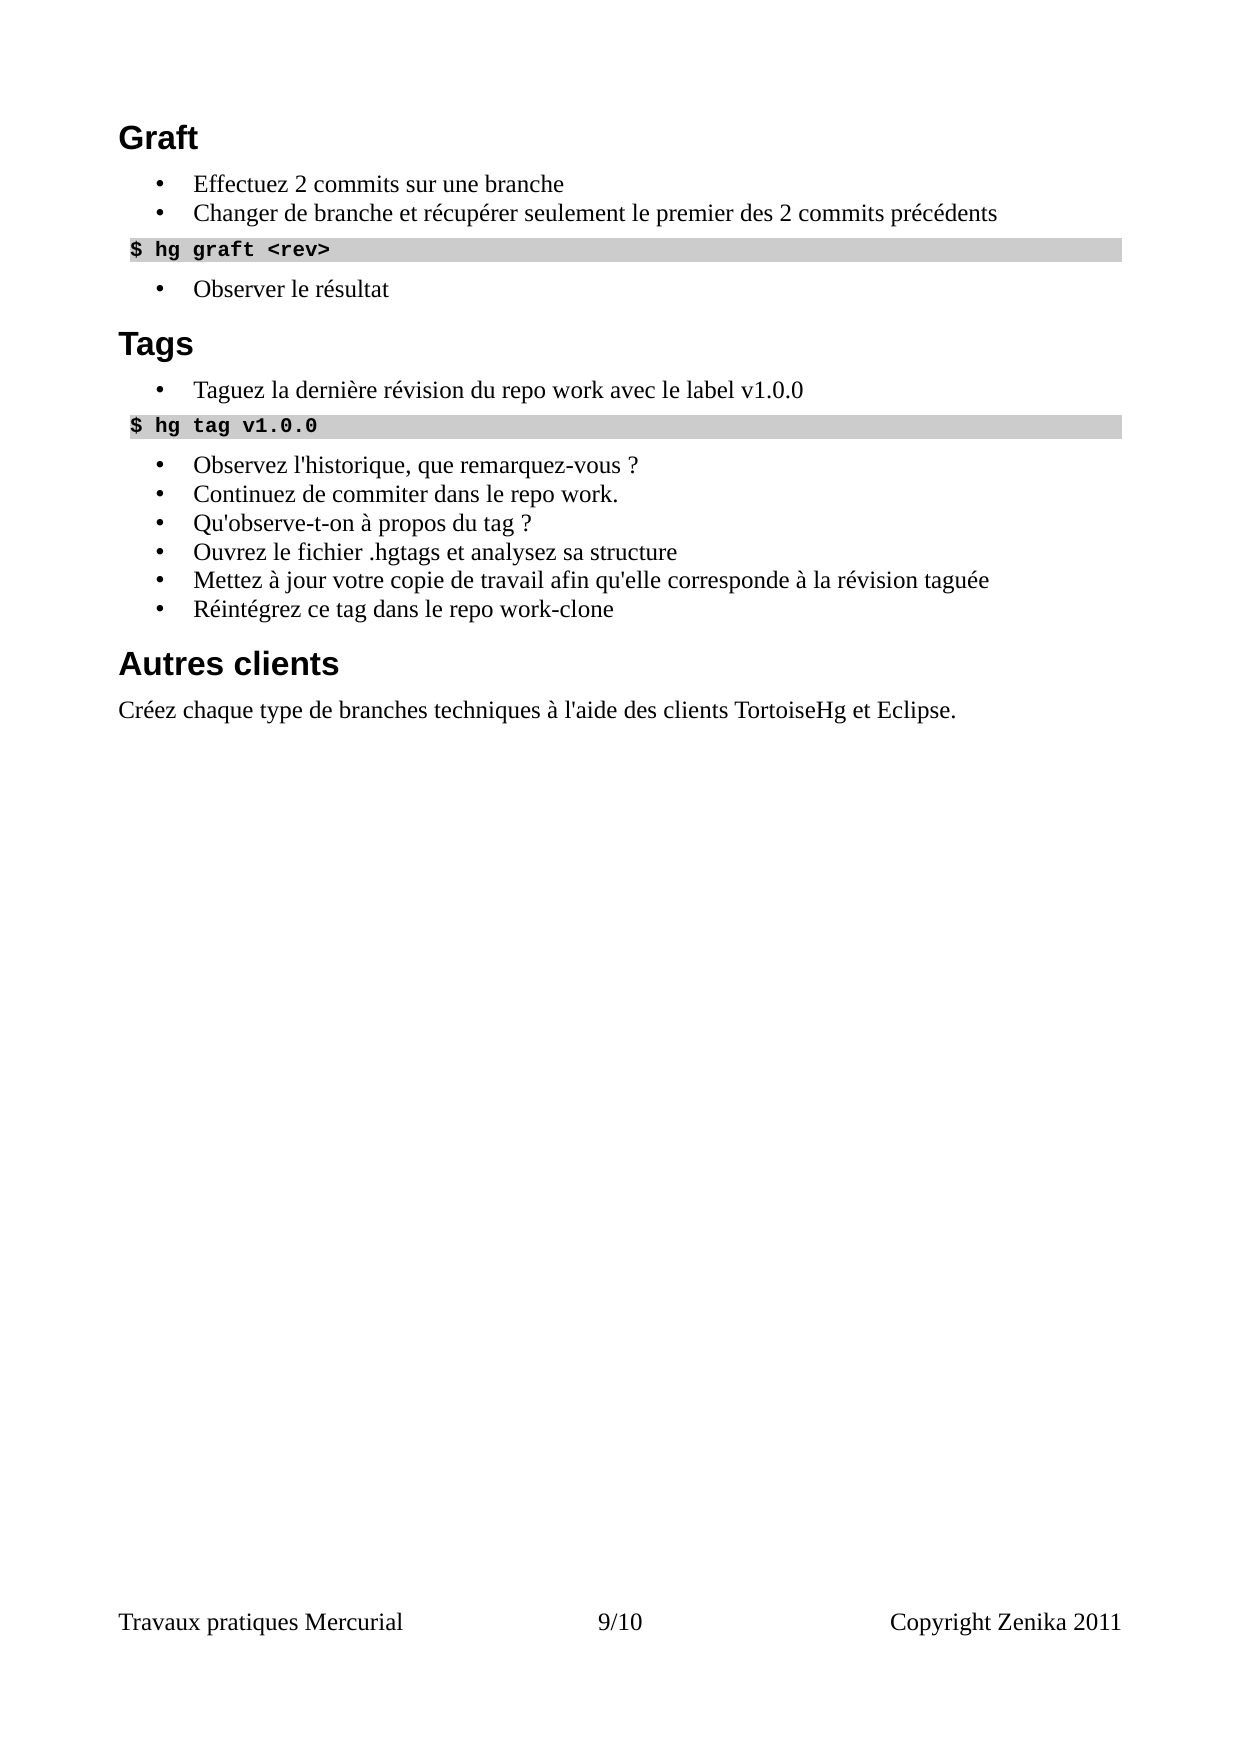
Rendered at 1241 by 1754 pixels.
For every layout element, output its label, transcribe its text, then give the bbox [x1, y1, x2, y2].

list Continuez de commiter dans le repo work. [156, 479, 1122, 508]
list Changer de branche et récupérer seulement le premier des 2 commits précédents [156, 198, 1122, 227]
list Réintégrez ce tag dans le repo work-clone [156, 594, 1122, 623]
subtitle Tags [118, 323, 1122, 362]
text $ hg tag v1.0.0 [130, 415, 1122, 439]
list Qu'observe-t-on à propos du tag ? [156, 508, 1122, 537]
list Mettez à jour votre copie de travail afin qu'elle corresponde à la révision taguée [156, 566, 1122, 594]
list Observer le résultat [156, 274, 1122, 303]
text Créez chaque type de branches techniques à l'aide des clients TortoiseHg et Eclipse. [118, 695, 1122, 724]
list Ouvrez le fichier .hgtags et analysez sa structure [156, 537, 1122, 566]
list Taguez la dernière révision du repo work avec le label v1.0.0 [156, 375, 1122, 403]
subtitle Graft [118, 118, 1122, 157]
subtitle Autres clients [118, 644, 1122, 683]
list Observez l'historique, que remarquez-vous ? [156, 451, 1122, 479]
list Effectuez 2 commits sur une branche [156, 169, 1122, 198]
text $ hg graft <rev> [130, 238, 1122, 262]
